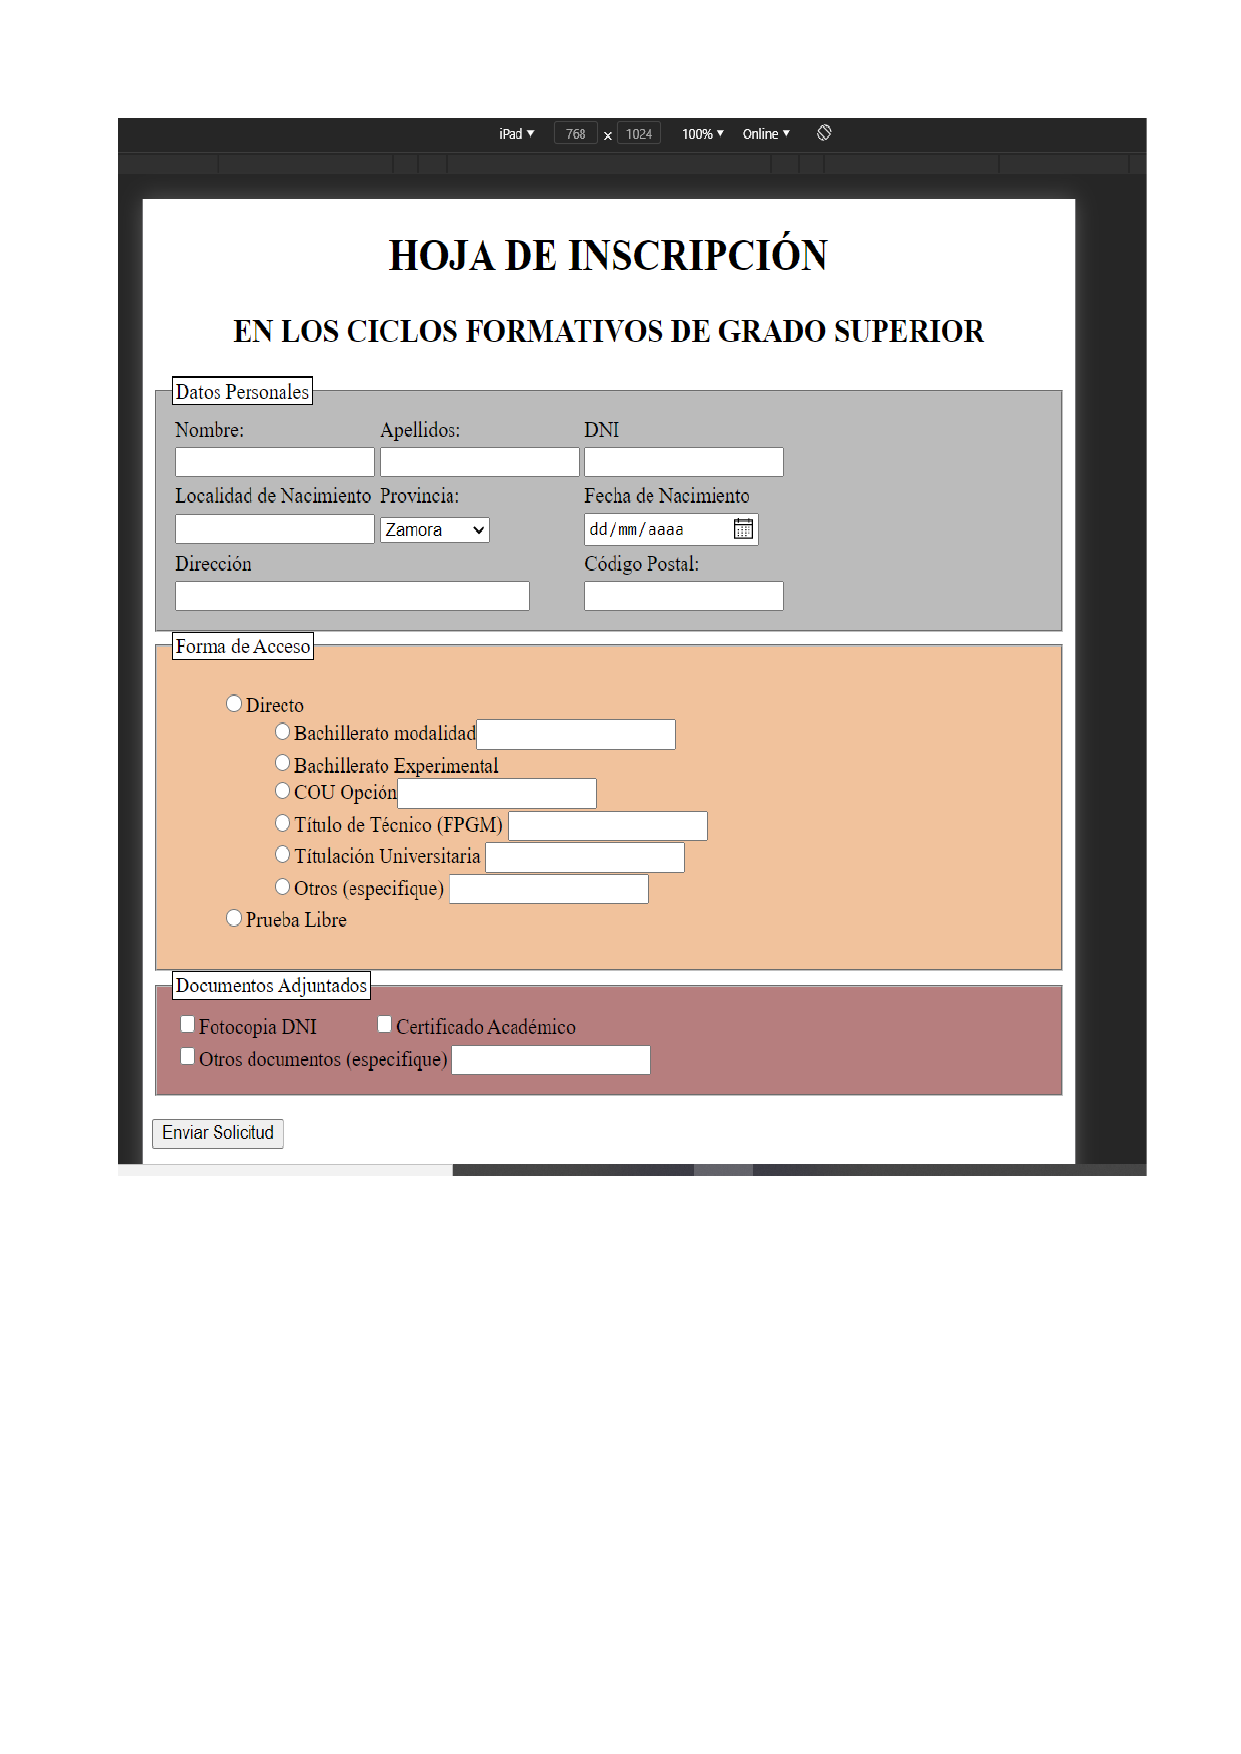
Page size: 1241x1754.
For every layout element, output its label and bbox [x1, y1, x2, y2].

picture [118, 118, 1147, 1176]
